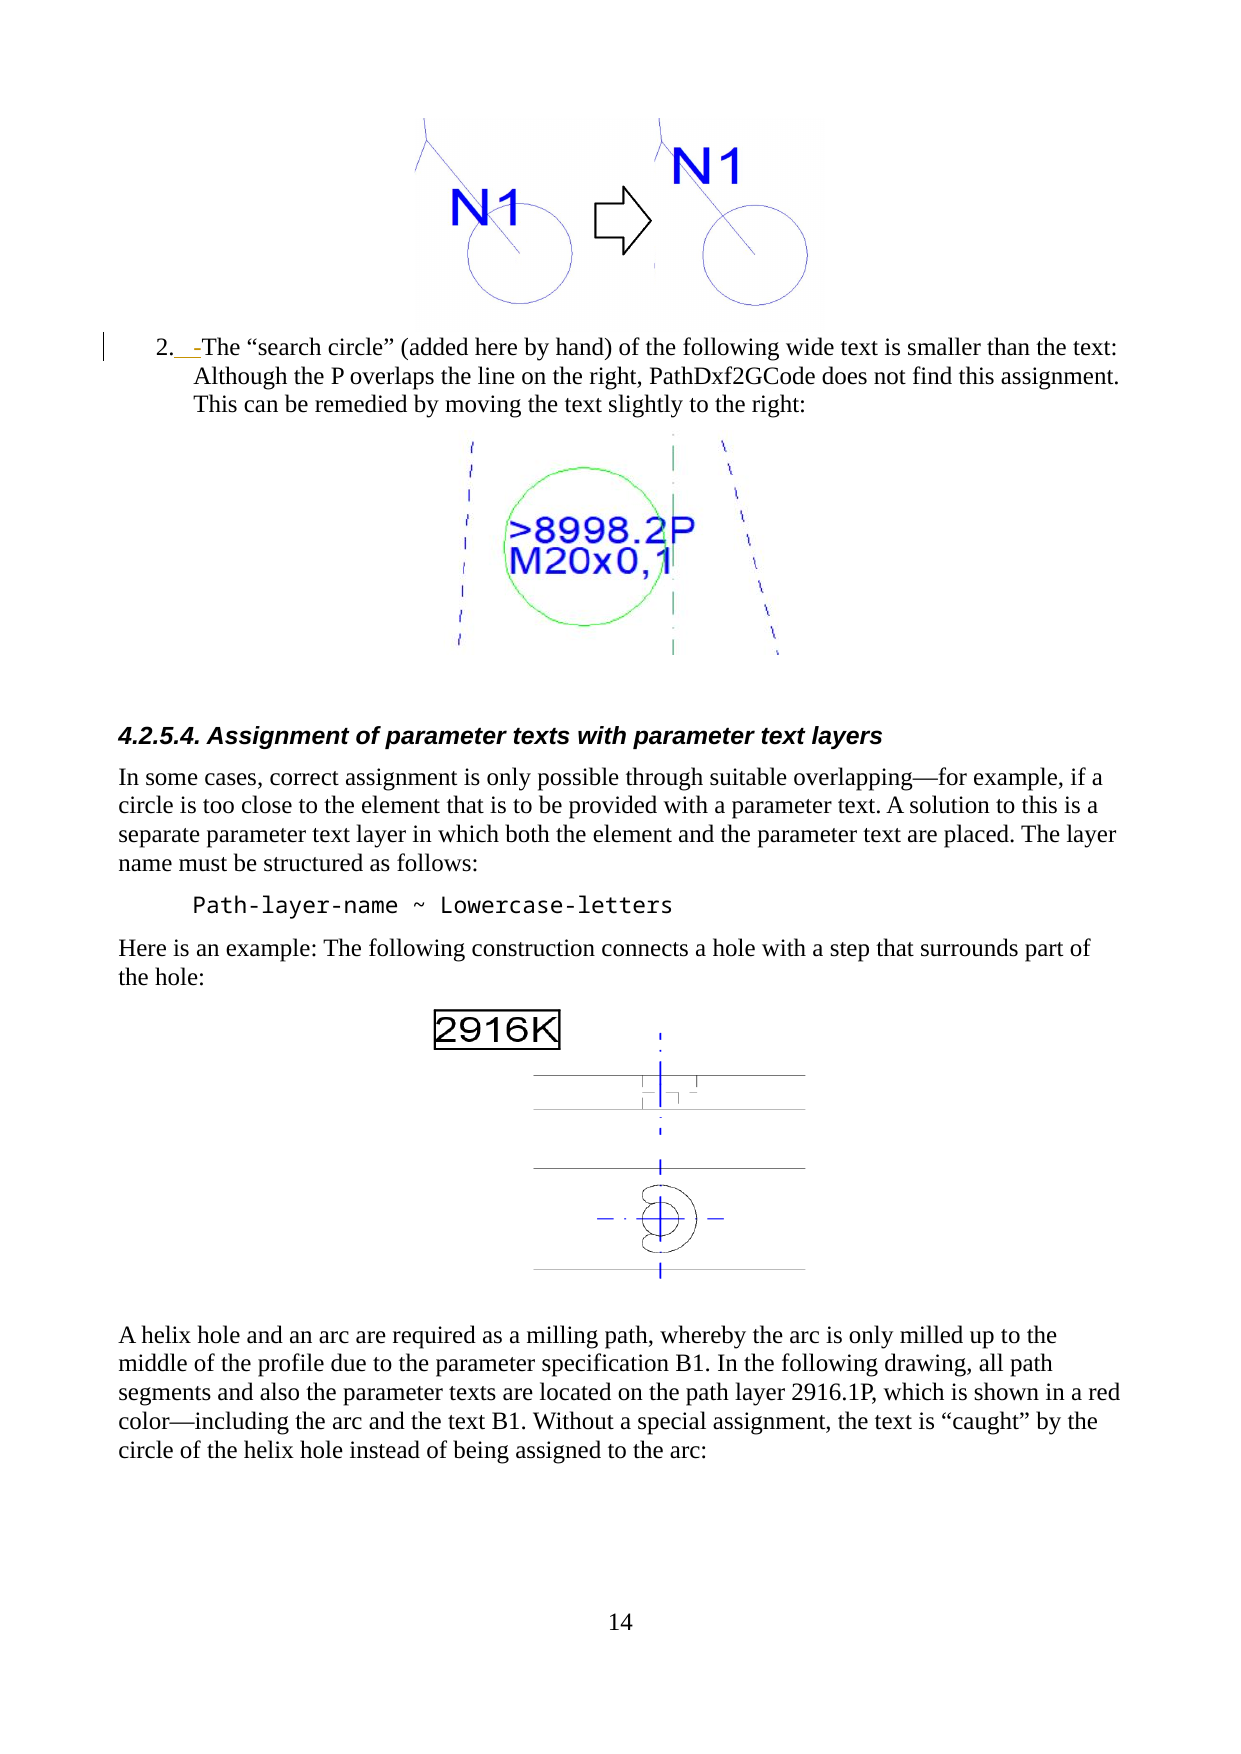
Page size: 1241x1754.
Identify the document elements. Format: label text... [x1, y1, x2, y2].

subtitle 4.2.5.4. Assignment of parameter texts with parameter text layers [118, 721, 1122, 749]
picture [443, 430, 797, 655]
text In some cases, correct assignment is only possible through suitable overlapping—for example, if a circle is too close to the element that is to be provided with a parameter text. A solution to this is a separate parameter text layer in which both the element and the parameter text are placed. The layer name must be structured as follows: [118, 762, 1122, 877]
text Here is an example: The following construction connects a hole with a step that surrounds part of the hole: [118, 933, 1122, 991]
list -The “search circle” (added here by hand) of the following wide text is smaller than the text: Although the P overlaps the line on the right, PathDxf2GCode does not find this assignment. This can be remedied by moving the text slightly to the right: [156, 118, 1122, 418]
text Path-layer-name ~ Lowercase-letters [192, 889, 1122, 921]
text A helix hole and an arc are required as a milling path, whereby the arc is only milled up to the middle of the profile due to the parameter specification B1. In the following drawing, all path segments and also the parameter texts are located on the path layer 2916.1P, which is shown in a red color—including the arc and the text B1. Without a special assignment, the text is “caught” by the circle of the helix hole instead of being assigned to the arc: [118, 1320, 1122, 1463]
